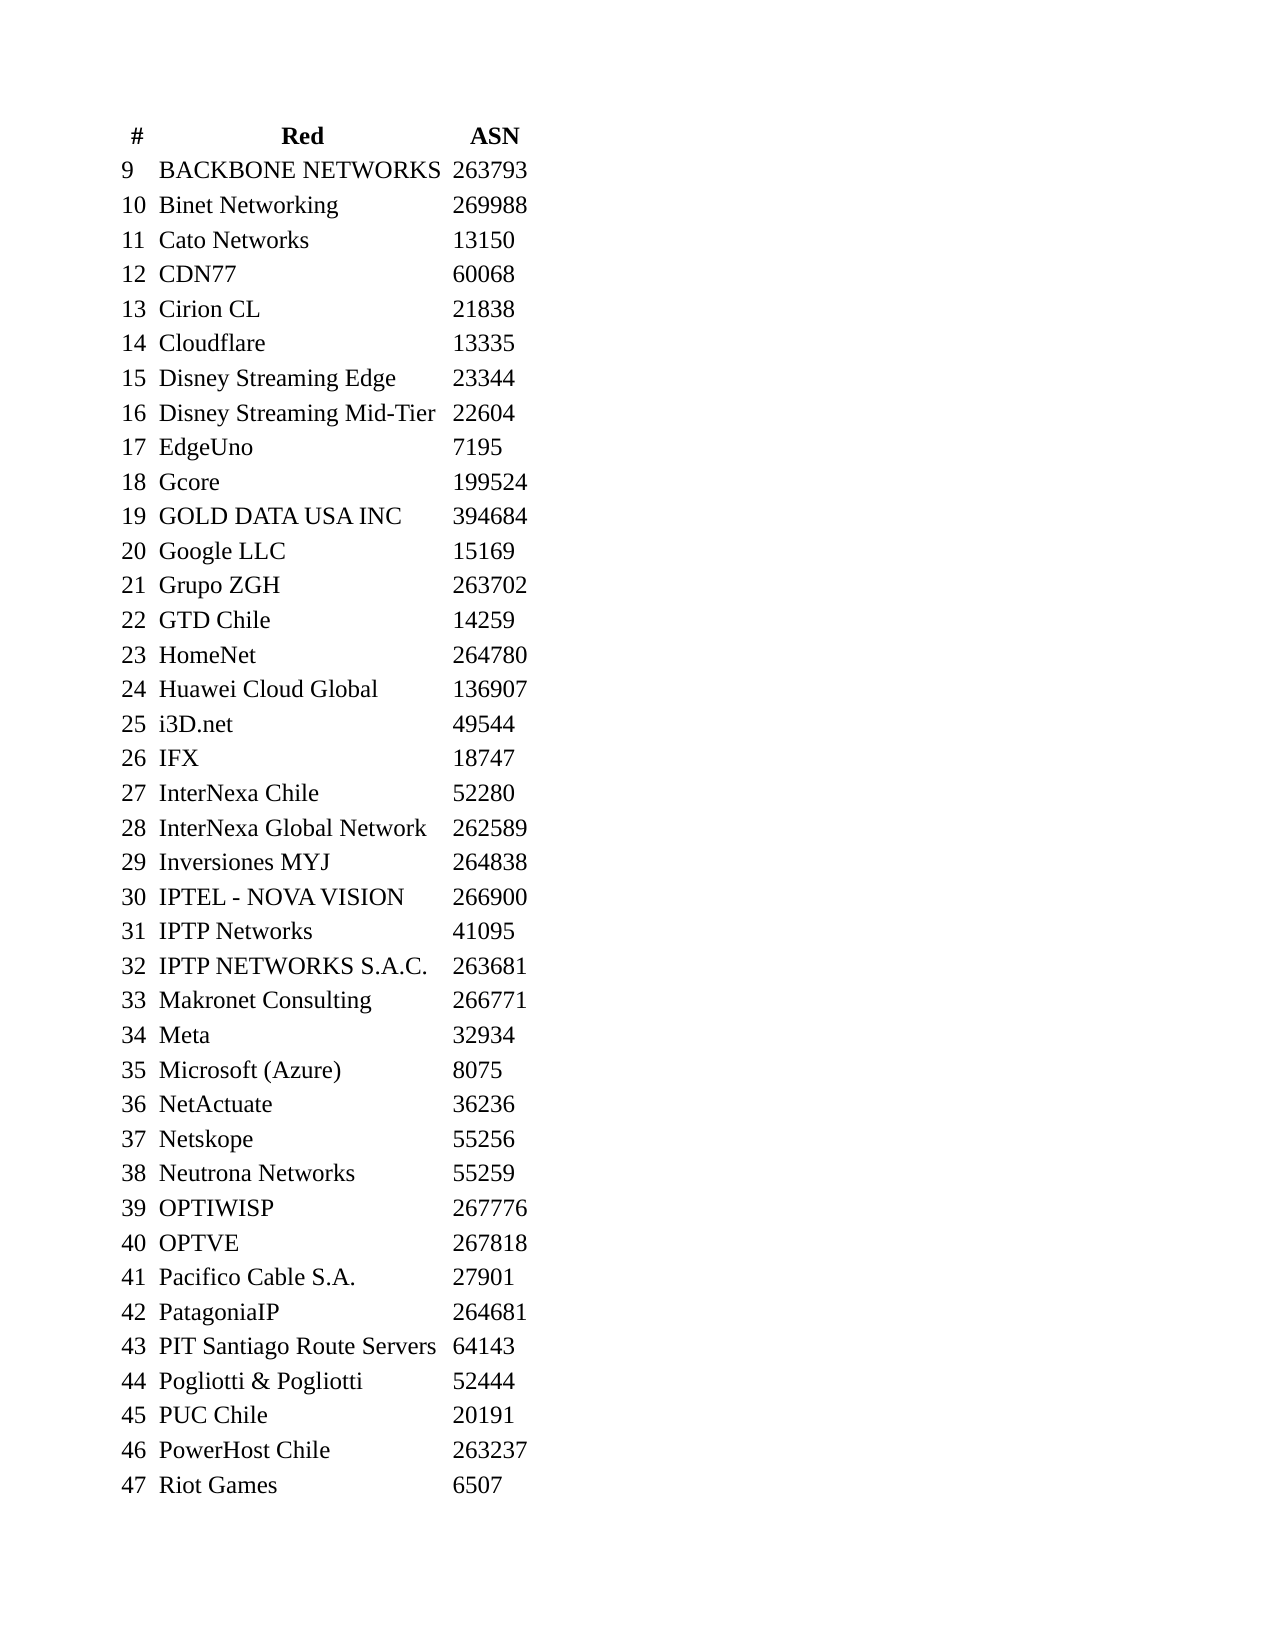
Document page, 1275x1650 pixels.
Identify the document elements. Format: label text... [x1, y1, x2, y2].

table_header ASN [449, 118, 540, 153]
table_cell Disney Streaming Edge [156, 360, 449, 395]
table_cell 18 [118, 464, 156, 498]
table_cell BACKBONE NETWORKS [156, 153, 449, 187]
table_cell Disney Streaming Mid-Tier [156, 395, 449, 429]
table_cell 269988 [449, 187, 540, 222]
table_cell 29 [118, 844, 156, 879]
table_cell 27901 [449, 1259, 540, 1294]
table_cell IPTP NETWORKS S.A.C. [156, 948, 449, 983]
table_header # [118, 118, 156, 153]
table_cell 22 [118, 602, 156, 637]
table_cell Inversiones MYJ [156, 844, 449, 879]
table_cell 24 [118, 671, 156, 706]
table_cell 43 [118, 1329, 156, 1363]
table_cell 39 [118, 1190, 156, 1225]
table_cell OPTVE [156, 1225, 449, 1259]
table_cell InterNexa Global Network [156, 810, 449, 844]
table_cell 11 [118, 222, 156, 256]
table_cell 12 [118, 256, 156, 291]
table_cell 37 [118, 1121, 156, 1156]
table_cell 38 [118, 1156, 156, 1190]
table_cell PowerHost Chile [156, 1432, 449, 1467]
table_cell 28 [118, 810, 156, 844]
table_cell 31 [118, 914, 156, 948]
table_cell GOLD DATA USA INC [156, 499, 449, 533]
table_cell EdgeUno [156, 429, 449, 464]
table_cell 267776 [449, 1190, 540, 1225]
table_cell Google LLC [156, 533, 449, 568]
table_cell Meta [156, 1017, 449, 1052]
table_cell 20191 [449, 1398, 540, 1432]
table_cell IPTEL - NOVA VISION [156, 879, 449, 913]
table_cell 13150 [449, 222, 540, 256]
table_cell 27 [118, 775, 156, 810]
table_cell 47 [118, 1467, 156, 1501]
table_cell 49544 [449, 706, 540, 741]
table_cell 60068 [449, 256, 540, 291]
table_cell CDN77 [156, 256, 449, 291]
table_cell 34 [118, 1017, 156, 1052]
table_cell Gcore [156, 464, 449, 498]
table_cell 21838 [449, 291, 540, 326]
table_cell 22604 [449, 395, 540, 429]
table_cell 16 [118, 395, 156, 429]
table_cell 266900 [449, 879, 540, 913]
table_cell 41 [118, 1259, 156, 1294]
table_cell Huawei Cloud Global [156, 671, 449, 706]
table_cell 263681 [449, 948, 540, 983]
table_cell PatagoniaIP [156, 1294, 449, 1328]
table_cell Binet Networking [156, 187, 449, 222]
table_cell 19 [118, 499, 156, 533]
table_cell 15 [118, 360, 156, 395]
table_cell Pogliotti & Pogliotti [156, 1363, 449, 1398]
table_cell 136907 [449, 671, 540, 706]
table_cell NetActuate [156, 1086, 449, 1121]
table_cell i3D.net [156, 706, 449, 741]
table_cell 13 [118, 291, 156, 326]
table_cell 25 [118, 706, 156, 741]
table_cell IFX [156, 741, 449, 775]
table_cell 46 [118, 1432, 156, 1467]
table_cell 394684 [449, 499, 540, 533]
table_cell Grupo ZGH [156, 568, 449, 602]
table_cell 35 [118, 1052, 156, 1086]
table_cell InterNexa Chile [156, 775, 449, 810]
table_cell 64143 [449, 1329, 540, 1363]
table_cell 262589 [449, 810, 540, 844]
table_cell 44 [118, 1363, 156, 1398]
table_cell 55259 [449, 1156, 540, 1190]
table_cell 264681 [449, 1294, 540, 1328]
table_cell 21 [118, 568, 156, 602]
table_cell 13335 [449, 326, 540, 360]
table_cell 10 [118, 187, 156, 222]
table_cell 264780 [449, 637, 540, 671]
table_cell 199524 [449, 464, 540, 498]
table_cell Riot Games [156, 1467, 449, 1501]
table_cell Neutrona Networks [156, 1156, 449, 1190]
table_cell 26 [118, 741, 156, 775]
table_cell 36236 [449, 1086, 540, 1121]
table_cell 267818 [449, 1225, 540, 1259]
table_cell 36 [118, 1086, 156, 1121]
table_cell 7195 [449, 429, 540, 464]
table_cell 264838 [449, 844, 540, 879]
table_cell 14259 [449, 602, 540, 637]
table_cell 263793 [449, 153, 540, 187]
table_cell OPTIWISP [156, 1190, 449, 1225]
table_cell 20 [118, 533, 156, 568]
table_cell 18747 [449, 741, 540, 775]
table_cell IPTP Networks [156, 914, 449, 948]
table_cell 8075 [449, 1052, 540, 1086]
table_cell Pacifico Cable S.A. [156, 1259, 449, 1294]
table_cell 17 [118, 429, 156, 464]
table_cell 23 [118, 637, 156, 671]
table_cell 40 [118, 1225, 156, 1259]
table_cell 42 [118, 1294, 156, 1328]
table_cell 15169 [449, 533, 540, 568]
table_cell 9 [118, 153, 156, 187]
table_cell HomeNet [156, 637, 449, 671]
table_cell 33 [118, 983, 156, 1017]
table_cell 32934 [449, 1017, 540, 1052]
table_cell PUC Chile [156, 1398, 449, 1432]
table_header Red [156, 118, 449, 153]
table_cell 41095 [449, 914, 540, 948]
table_cell 52444 [449, 1363, 540, 1398]
table_cell Makronet Consulting [156, 983, 449, 1017]
table_cell Cato Networks [156, 222, 449, 256]
table_cell 6507 [449, 1467, 540, 1501]
table_cell 14 [118, 326, 156, 360]
table_cell Cloudflare [156, 326, 449, 360]
table_cell 52280 [449, 775, 540, 810]
table_cell 55256 [449, 1121, 540, 1156]
table_cell Microsoft (Azure) [156, 1052, 449, 1086]
table_cell 263702 [449, 568, 540, 602]
table_cell 266771 [449, 983, 540, 1017]
table_cell 263237 [449, 1432, 540, 1467]
table_cell GTD Chile [156, 602, 449, 637]
table_cell 32 [118, 948, 156, 983]
table_cell 23344 [449, 360, 540, 395]
table_cell 30 [118, 879, 156, 913]
table_cell 45 [118, 1398, 156, 1432]
table_cell PIT Santiago Route Servers [156, 1329, 449, 1363]
table_cell Netskope [156, 1121, 449, 1156]
table_cell Cirion CL [156, 291, 449, 326]
